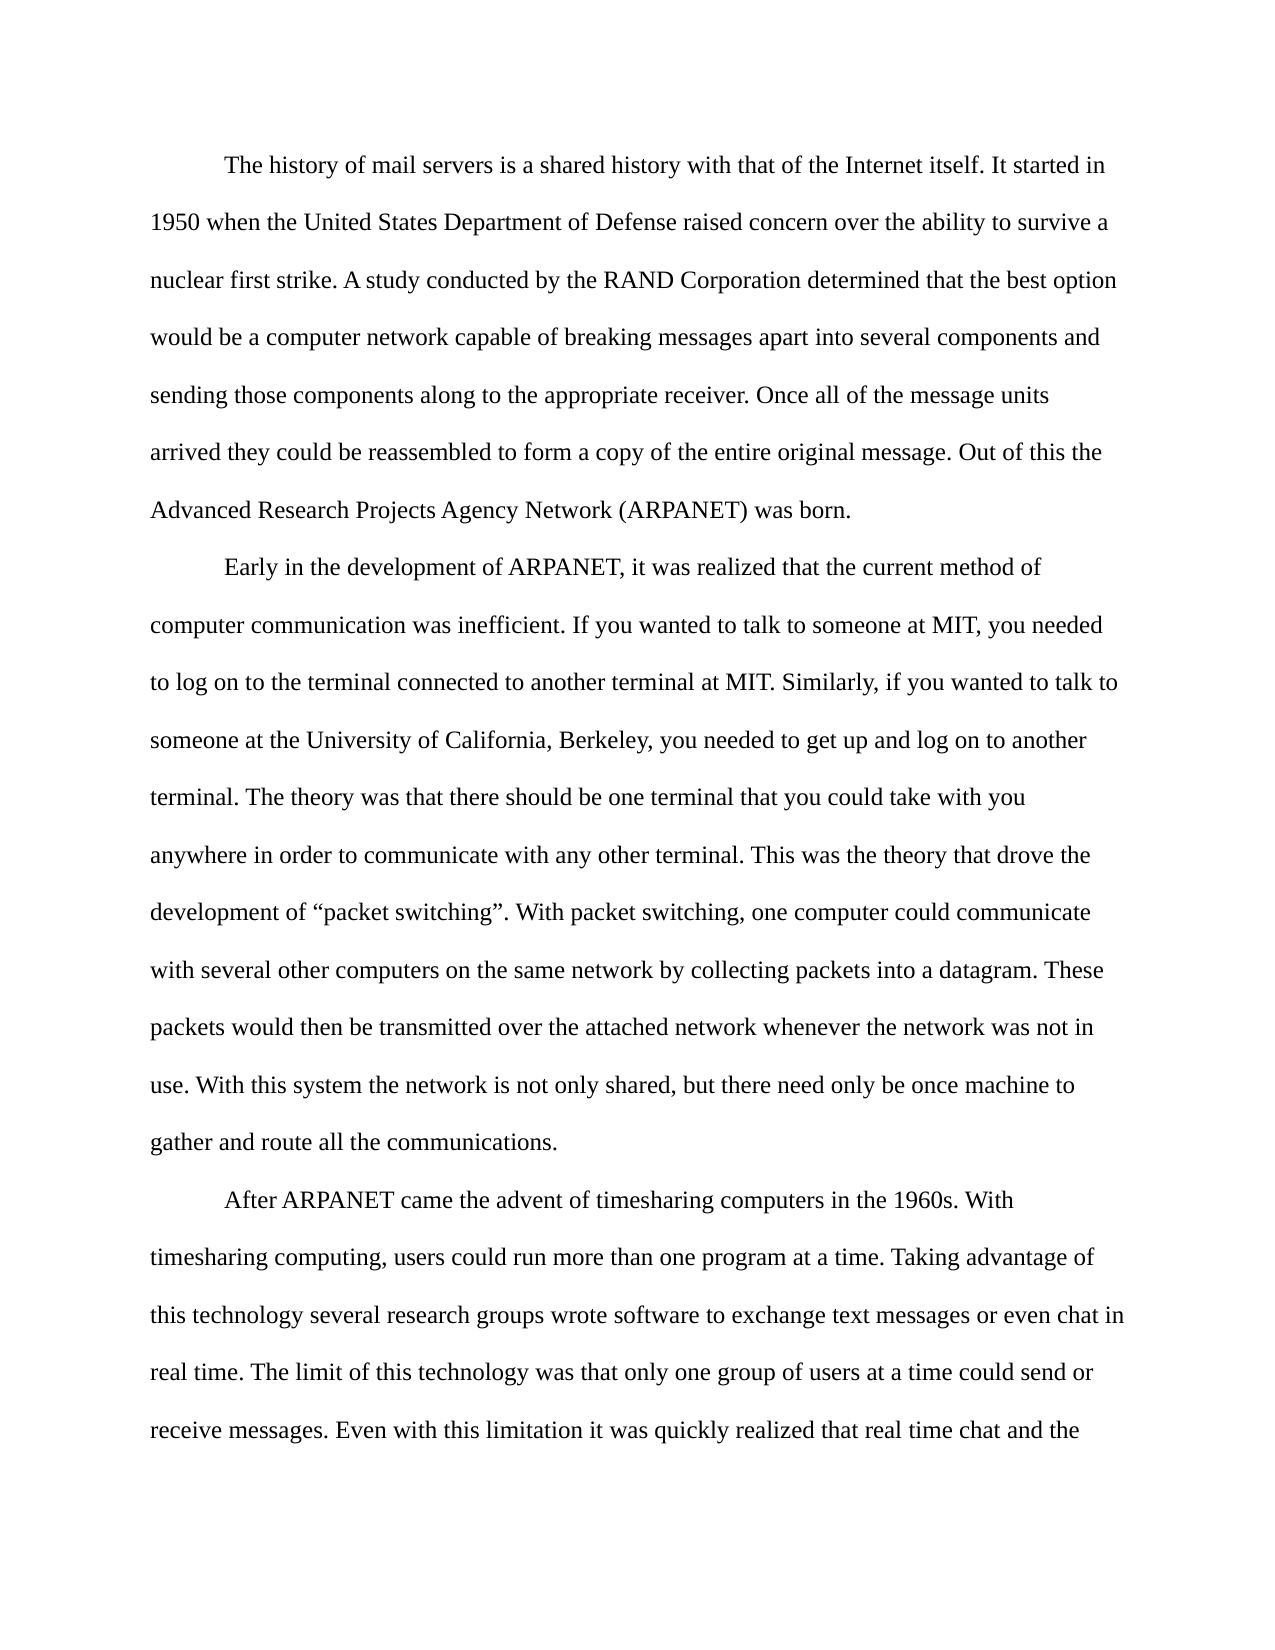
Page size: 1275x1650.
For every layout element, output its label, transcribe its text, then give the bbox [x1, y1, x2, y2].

text The history of mail servers is a shared history with that of the Internet itself. It started in 1950 when the United States Department of Defense raised concern over the ability to survive a nuclear first strike. A study conducted by the RAND Corporation determined that the best option would be a computer network capable of breaking messages apart into several components and sending those components along to the appropriate receiver. Once all of the message units arrived they could be reassembled to form a copy of the entire original message. Out of this the Advanced Research Projects Agency Network (ARPANET) was born. [150, 150, 1125, 524]
text After ARPANET came the advent of timesharing computers in the 1960s. With timesharing computing, users could run more than one program at a time. Taking advantage of this technology several research groups wrote software to exchange text messages or even chat in real time. The limit of this technology was that only one group of users at a time could send or receive messages. Even with this limitation it was quickly realized that real time chat and the [150, 1185, 1125, 1444]
text Early in the development of ARPANET, it was realized that the current method of computer communication was inefficient. If you wanted to talk to someone at MIT, you needed to log on to the terminal connected to another terminal at MIT. Similarly, if you wanted to talk to someone at the University of California, Berkeley, you needed to get up and log on to another terminal. The theory was that there should be one terminal that you could take with you anywhere in order to communicate with any other terminal. This was the theory that drove the development of “packet switching”. With packet switching, one computer could communicate with several other computers on the same network by collecting packets into a datagram. These packets would then be transmitted over the attached network whenever the network was not in use. With this system the network is not only shared, but there need only be once machine to gather and route all the communications. [150, 552, 1125, 1156]
